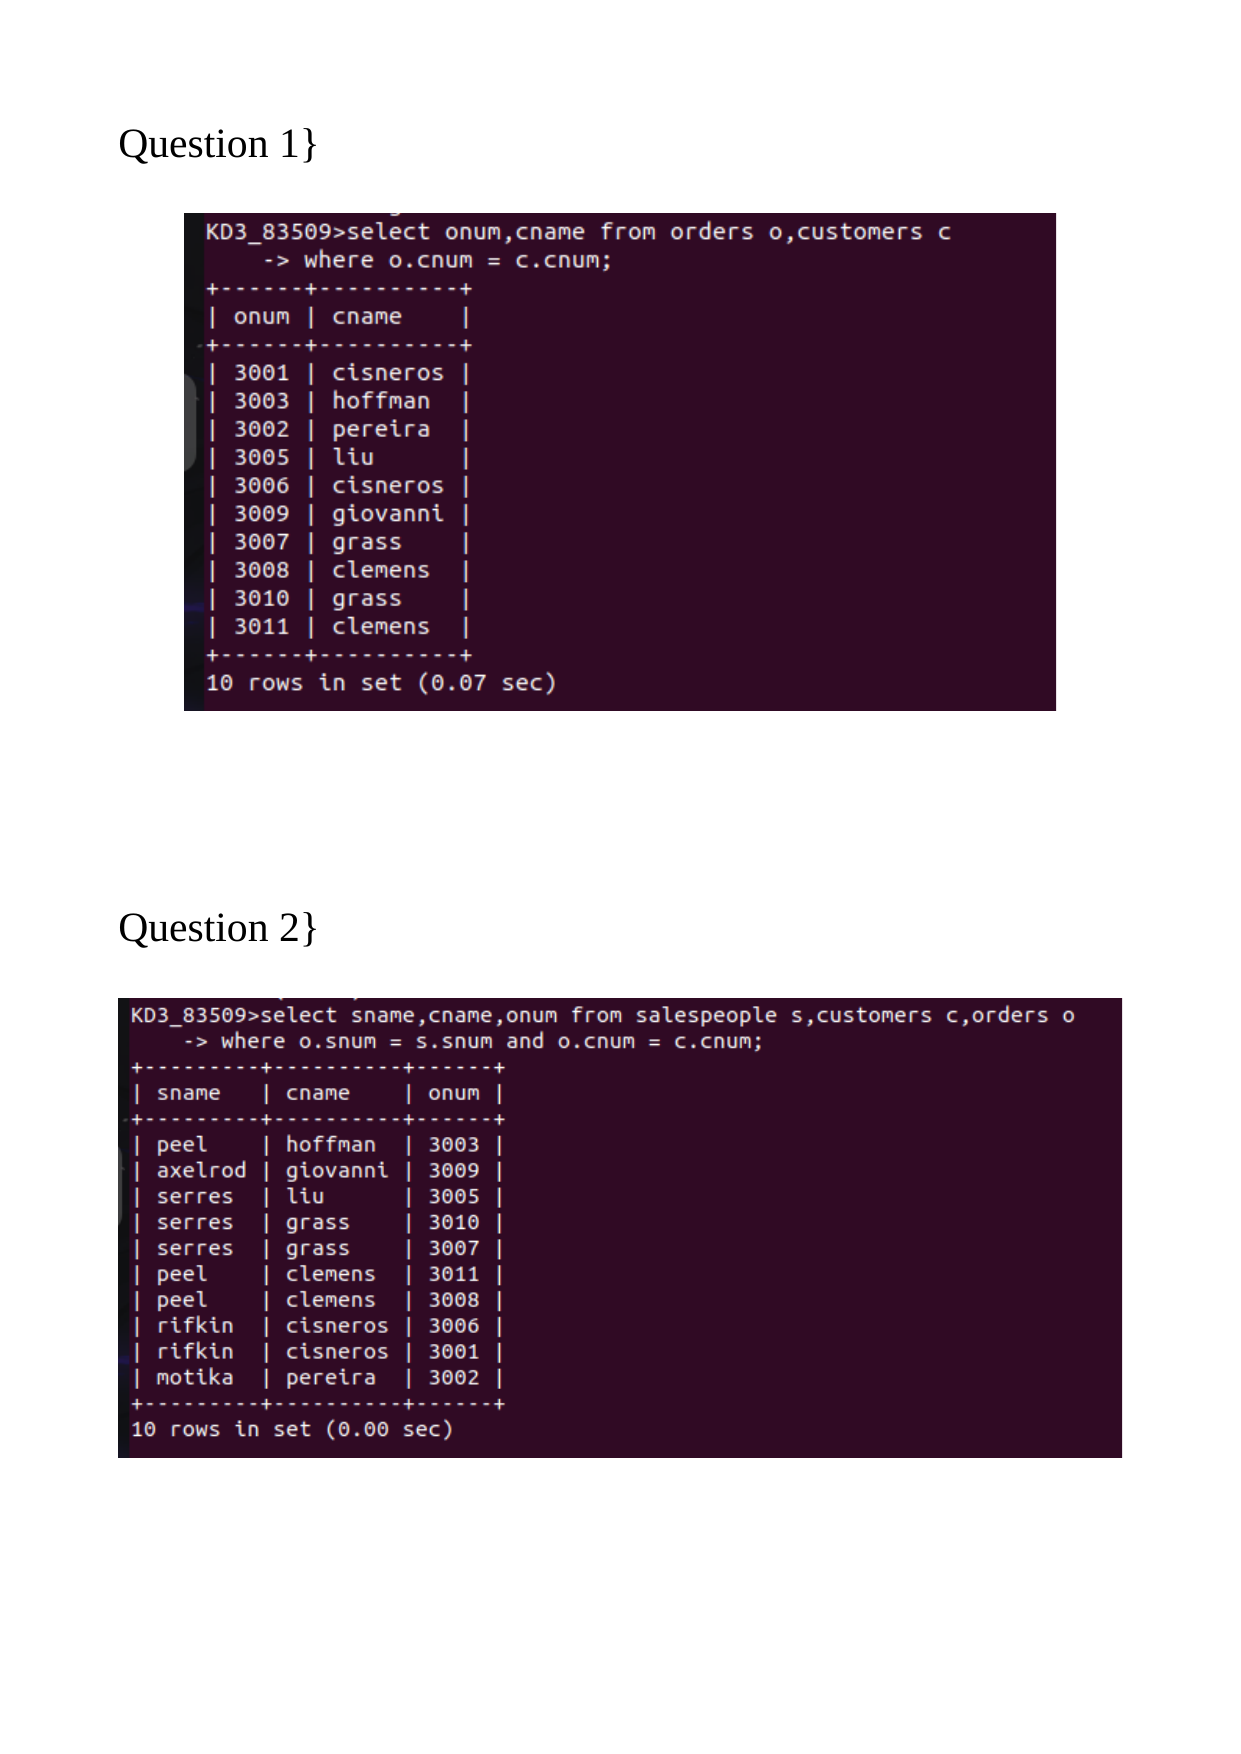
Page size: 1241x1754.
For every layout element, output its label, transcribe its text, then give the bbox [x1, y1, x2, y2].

text Question 2} [118, 902, 1122, 950]
text Question 1} [118, 118, 1122, 166]
picture [118, 998, 1123, 1458]
picture [184, 213, 1057, 711]
